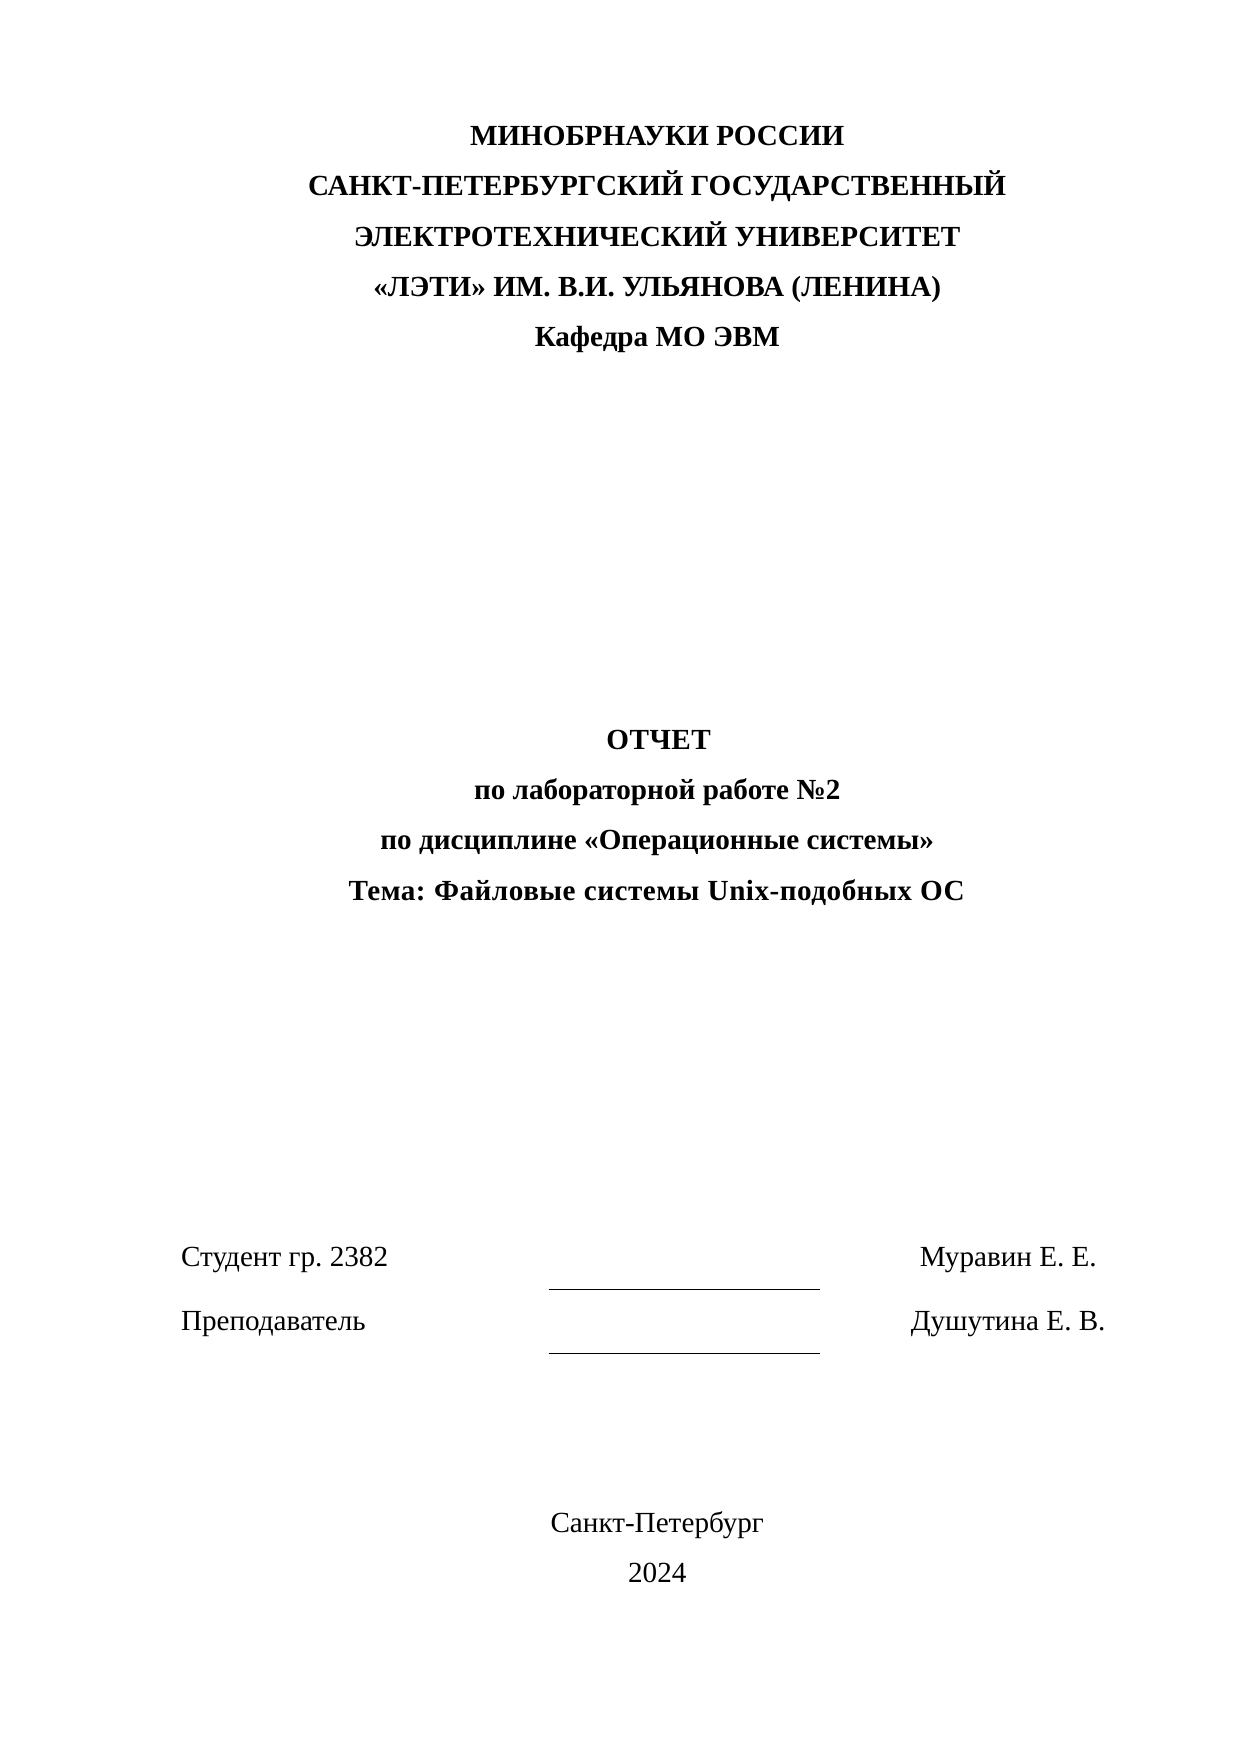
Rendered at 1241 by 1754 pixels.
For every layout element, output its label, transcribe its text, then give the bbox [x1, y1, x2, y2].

text Санкт-Петербург [118, 1505, 1122, 1538]
table_header Студент гр. 2382 [96, 1225, 548, 1289]
table_cell [549, 1290, 820, 1353]
text «ЛЭТИ» им. В.И. Ульянова (Ленина) [118, 269, 1122, 303]
text по лабораторной работе №2 [118, 772, 1122, 806]
table_cell Душутина Е. В. [820, 1289, 1122, 1353]
text Кафедра МО ЭВМ [118, 319, 1122, 353]
text Санкт-Петербургский государственный [118, 168, 1122, 202]
text Тема: Файловые системы Unix-подобных ОС [118, 873, 1122, 906]
text МИНОБРНАУКИ РОССИИ [118, 118, 1122, 152]
text отчет [118, 722, 1122, 755]
text электротехнический университет [118, 219, 1122, 252]
text по дисциплине «Операционные системы» [118, 822, 1122, 856]
text 2024 [118, 1555, 1122, 1589]
table_cell Преподаватель [96, 1289, 548, 1353]
table_header [549, 1225, 820, 1289]
table_header Муравин Е. Е. [820, 1225, 1122, 1289]
